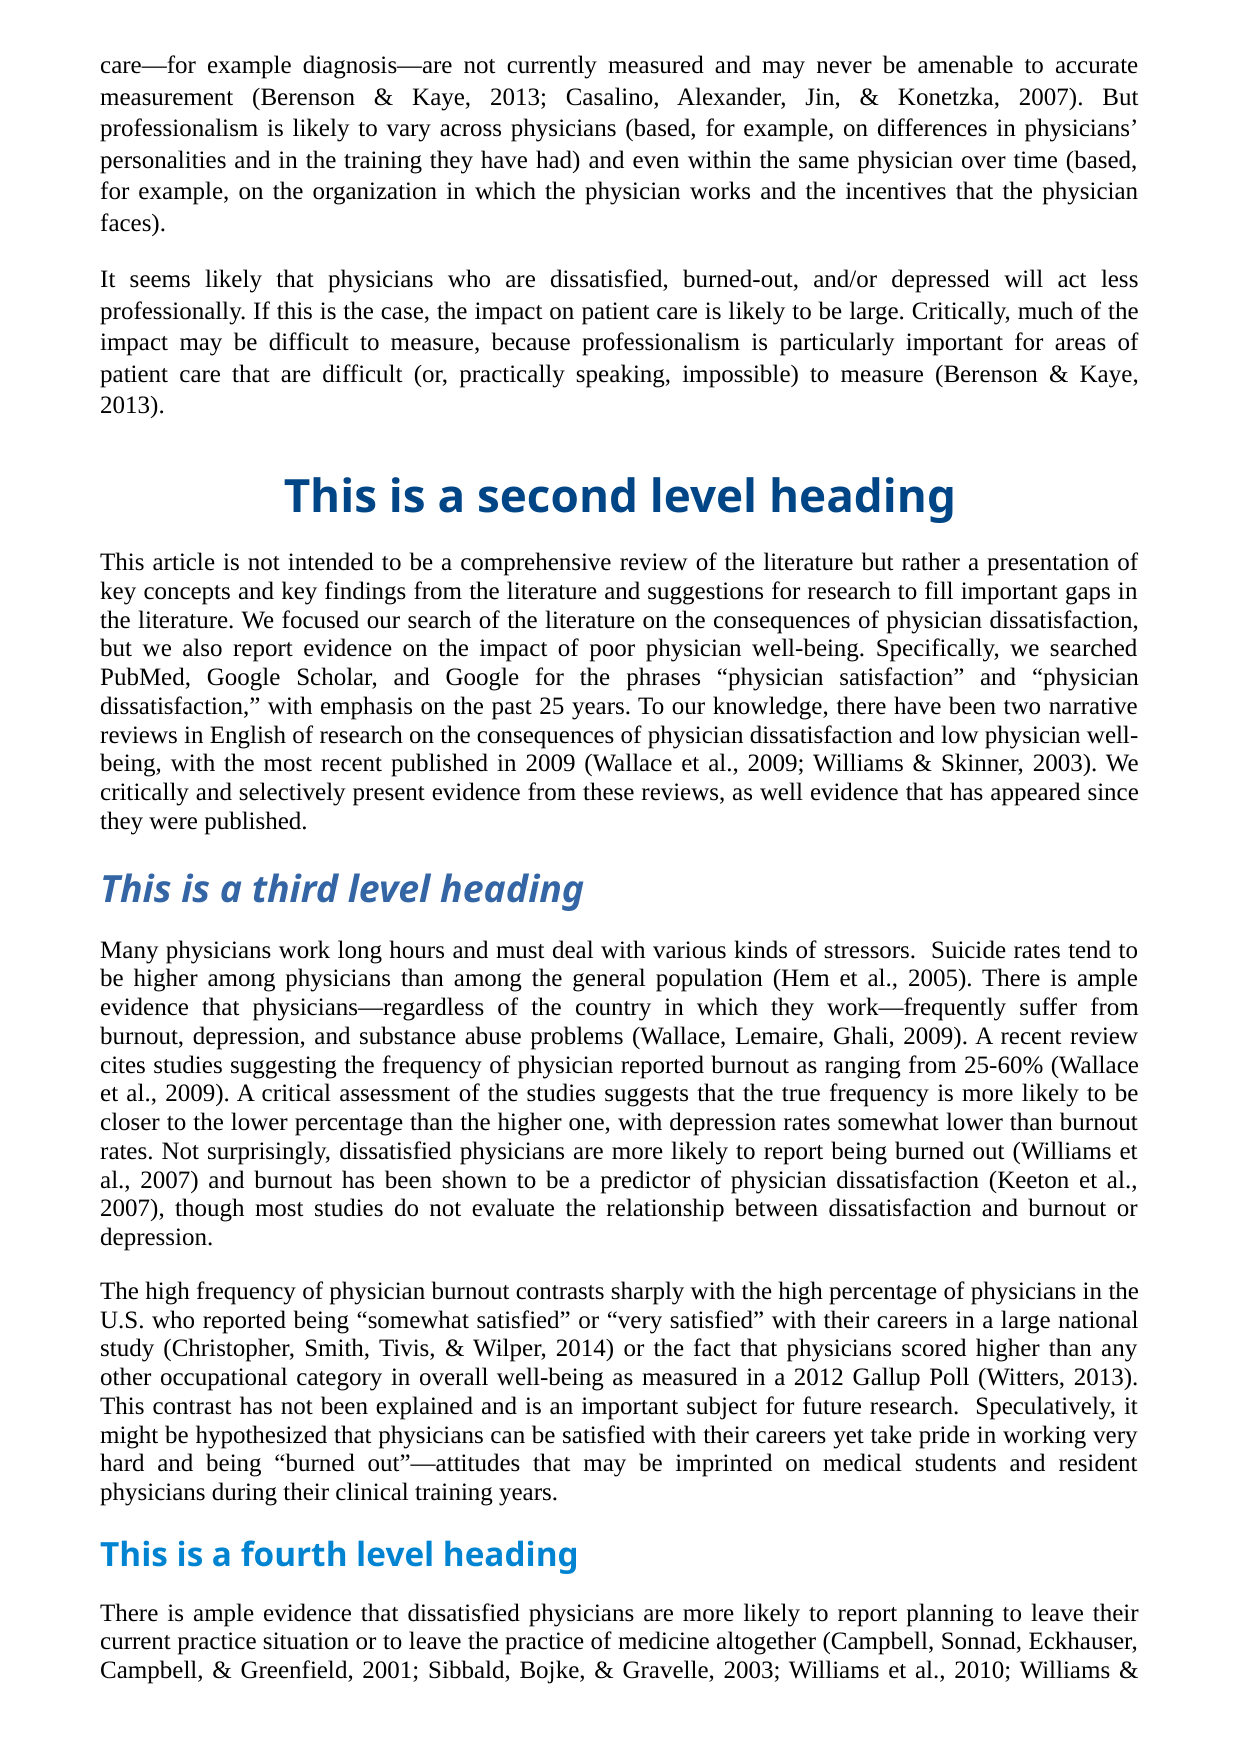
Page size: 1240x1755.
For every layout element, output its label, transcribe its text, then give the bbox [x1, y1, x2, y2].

text This article is not intended to be a comprehensive review of the literature but rather a presentation of key concepts and key findings from the literature and suggestions for research to fill important gaps in the literature. We focused our search of the literature on the consequences of physician dissatisfaction, but we also report evidence on the impact of poor physician well-being. Specifically, we searched PubMed, Google Scholar, and Google for the phrases “physician satisfaction” and “physician dissatisfaction,” with emphasis on the past 25 years. To our knowledge, there have been two narrative reviews in English of research on the consequences of physician dissatisfaction and low physician well-being, with the most recent published in 2009 (Wallace et al., 2009; Williams & Skinner, 2003). We critically and selectively present evidence from these reviews, as well evidence that has appeared since they were published. [100, 547, 1139, 835]
text Many physicians work long hours and must deal with various kinds of stressors. Suicide rates tend to be higher among physicians than among the general population (Hem et al., 2005). There is ample evidence that physicians—regardless of the country in which they work—frequently suffer from burnout, depression, and substance abuse problems (Wallace, Lemaire, Ghali, 2009). A recent review cites studies suggesting the frequency of physician reported burnout as ranging from 25-60% (Wallace et al., 2009). A critical assessment of the studies suggests that the true frequency is more likely to be closer to the lower percentage than the higher one, with depression rates somewhat lower than burnout rates. Not surprisingly, dissatisfied physicians are more likely to report being burned out (Williams et al., 2007) and burnout has been shown to be a predictor of physician dissatisfaction (Keeton et al., 2007), though most studies do not evaluate the relationship between dissatisfaction and burnout or depression. [100, 935, 1139, 1251]
subtitle This is a third level heading [100, 872, 1139, 910]
text The high frequency of physician burnout contrasts sharply with the high percentage of physicians in the U.S. who reported being “somewhat satisfied” or “very satisfied” with their careers in a large national study (Christopher, Smith, Tivis, & Wilper, 2014) or the fact that physicians scored higher than any other occupational category in overall well-being as measured in a 2012 Gallup Poll (Witters, 2013). This contrast has not been explained and is an important subject for future research. Speculatively, it might be hypothesized that physicians can be satisfied with their careers yet take pride in working very hard and being “burned out”—attitudes that may be imprinted on medical students and resident physicians during their clinical training years. [100, 1276, 1139, 1506]
text There is ample evidence that dissatisfied physicians are more likely to report planning to leave their current practice situation or to leave the practice of medicine altogether (Campbell, Sonnad, Eckhauser, Campbell, & Greenfield, 2001; Sibbald, Bojke, & Gravelle, 2003; Williams et al., 2010; Williams & [100, 1598, 1139, 1684]
subtitle This is a fourth level heading [100, 1539, 1139, 1573]
subtitle This is a second level heading [100, 472, 1139, 522]
text It seems likely that physicians who are dissatisfied, burned-out, and/or depressed will act less professionally. If this is the case, the impact on patient care is likely to be large. Critically, much of the impact may be difficult to measure, because professionalism is particularly important for areas of patient care that are difficult (or, practically speaking, impossible) to measure (Berenson & Kaye, 2013). [100, 264, 1139, 419]
text care—for example diagnosis—are not currently measured and may never be amenable to accurate measurement (Berenson & Kaye, 2013; Casalino, Alexander, Jin, & Konetzka, 2007). But professionalism is likely to vary across physicians (based, for example, on differences in physicians’ personalities and in the training they have had) and even within the same physician over time (based, for example, on the organization in which the physician works and the incentives that the physician faces). [100, 50, 1139, 237]
